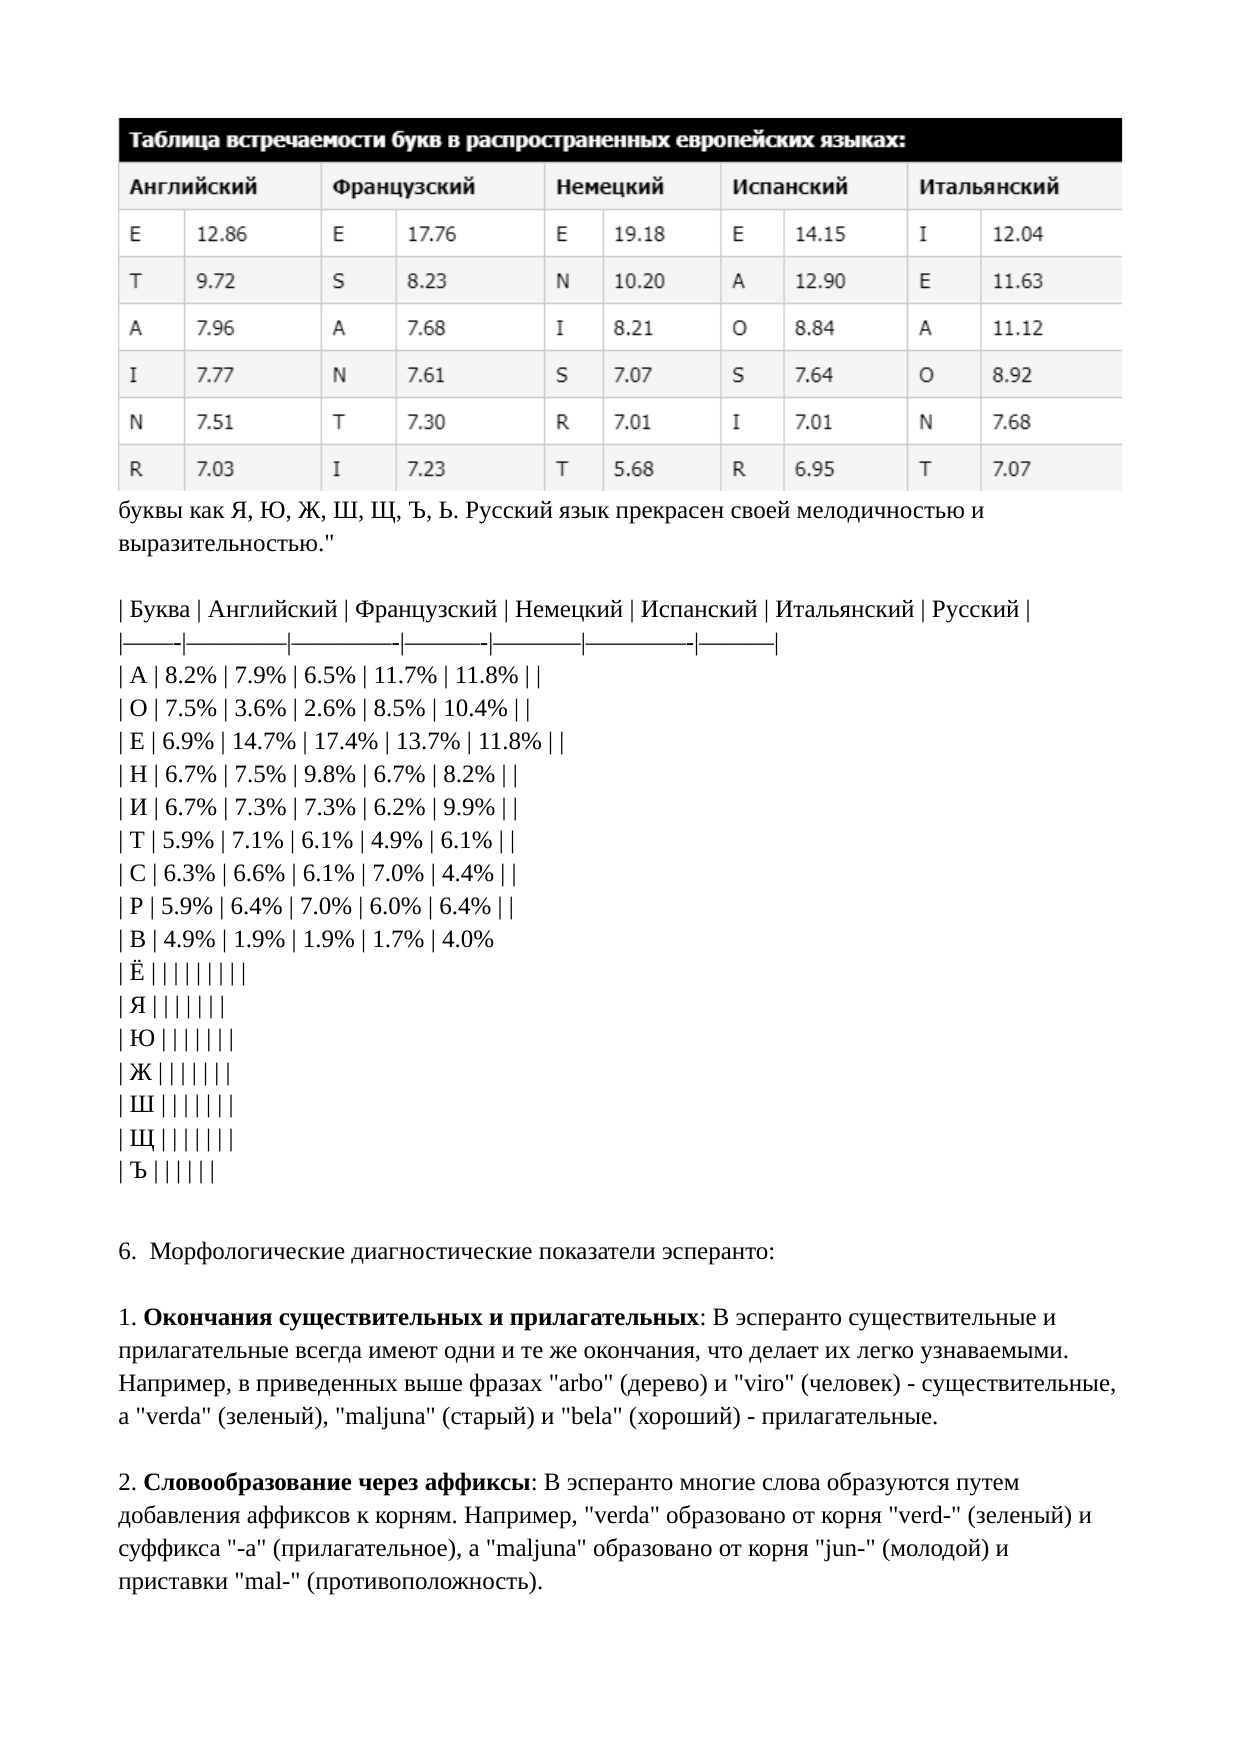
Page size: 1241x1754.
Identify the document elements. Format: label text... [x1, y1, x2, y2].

picture [118, 118, 1123, 491]
text 6. Морфологические диагностические показатели эсперанто: 1. Окончания существительных и прилагательных: В эсперанто существительные и прилагательные всегда имеют одни и те же окончания, что делает их легко узнаваемыми. Например, в приведенных выше фразах "arbo" (дерево) и "viro" (человек) - существительные, а "verda" (зеленый), "maljuna" (старый) и "bela" (хороший) - прилагательные. 2. Словообразование через аффиксы: В эсперанто многие слова образуются путем добавления аффиксов к корням. Например, "verda" образовано от корня "verd-" (зеленый) и суффикса "-a" (прилагательное), а "maljuna" образовано от корня "jun-" (молодой) и приставки "mal-" (противоположность). [118, 1236, 1122, 1628]
text буквы как Я, Ю, Ж, Ш, Щ, Ъ, Ь. Русский язык прекрасен своей мелодичностью и выразительностью." | Буква | Английский | Французский | Немецкий | Испанский | Итальянский | Русский | |——-|————|————-|———-|———–|————-|———| | А | 8.2% | 7.9% | 6.5% | 11.7% | 11.8% | | | О | 7.5% | 3.6% | 2.6% | 8.5% | 10.4% | | | Е | 6.9% | 14.7% | 17.4% | 13.7% | 11.8% | | | Н | 6.7% | 7.5% | 9.8% | 6.7% | 8.2% | | | И | 6.7% | 7.3% | 7.3% | 6.2% | 9.9% | | | Т | 5.9% | 7.1% | 6.1% | 4.9% | 6.1% | | | С | 6.3% | 6.6% | 6.1% | 7.0% | 4.4% | | | Р | 5.9% | 6.4% | 7.0% | 6.0% | 6.4% | | | В | 4.9% | 1.9% | 1.9% | 1.7% | 4.0% | Ё | | | | | | | | | | Я | | | | | | | | Ю | | | | | | | | Ж | | | | | | | | Ш | | | | | | | | Щ | | | | | | | | Ъ | | | | | | [118, 491, 1122, 1217]
